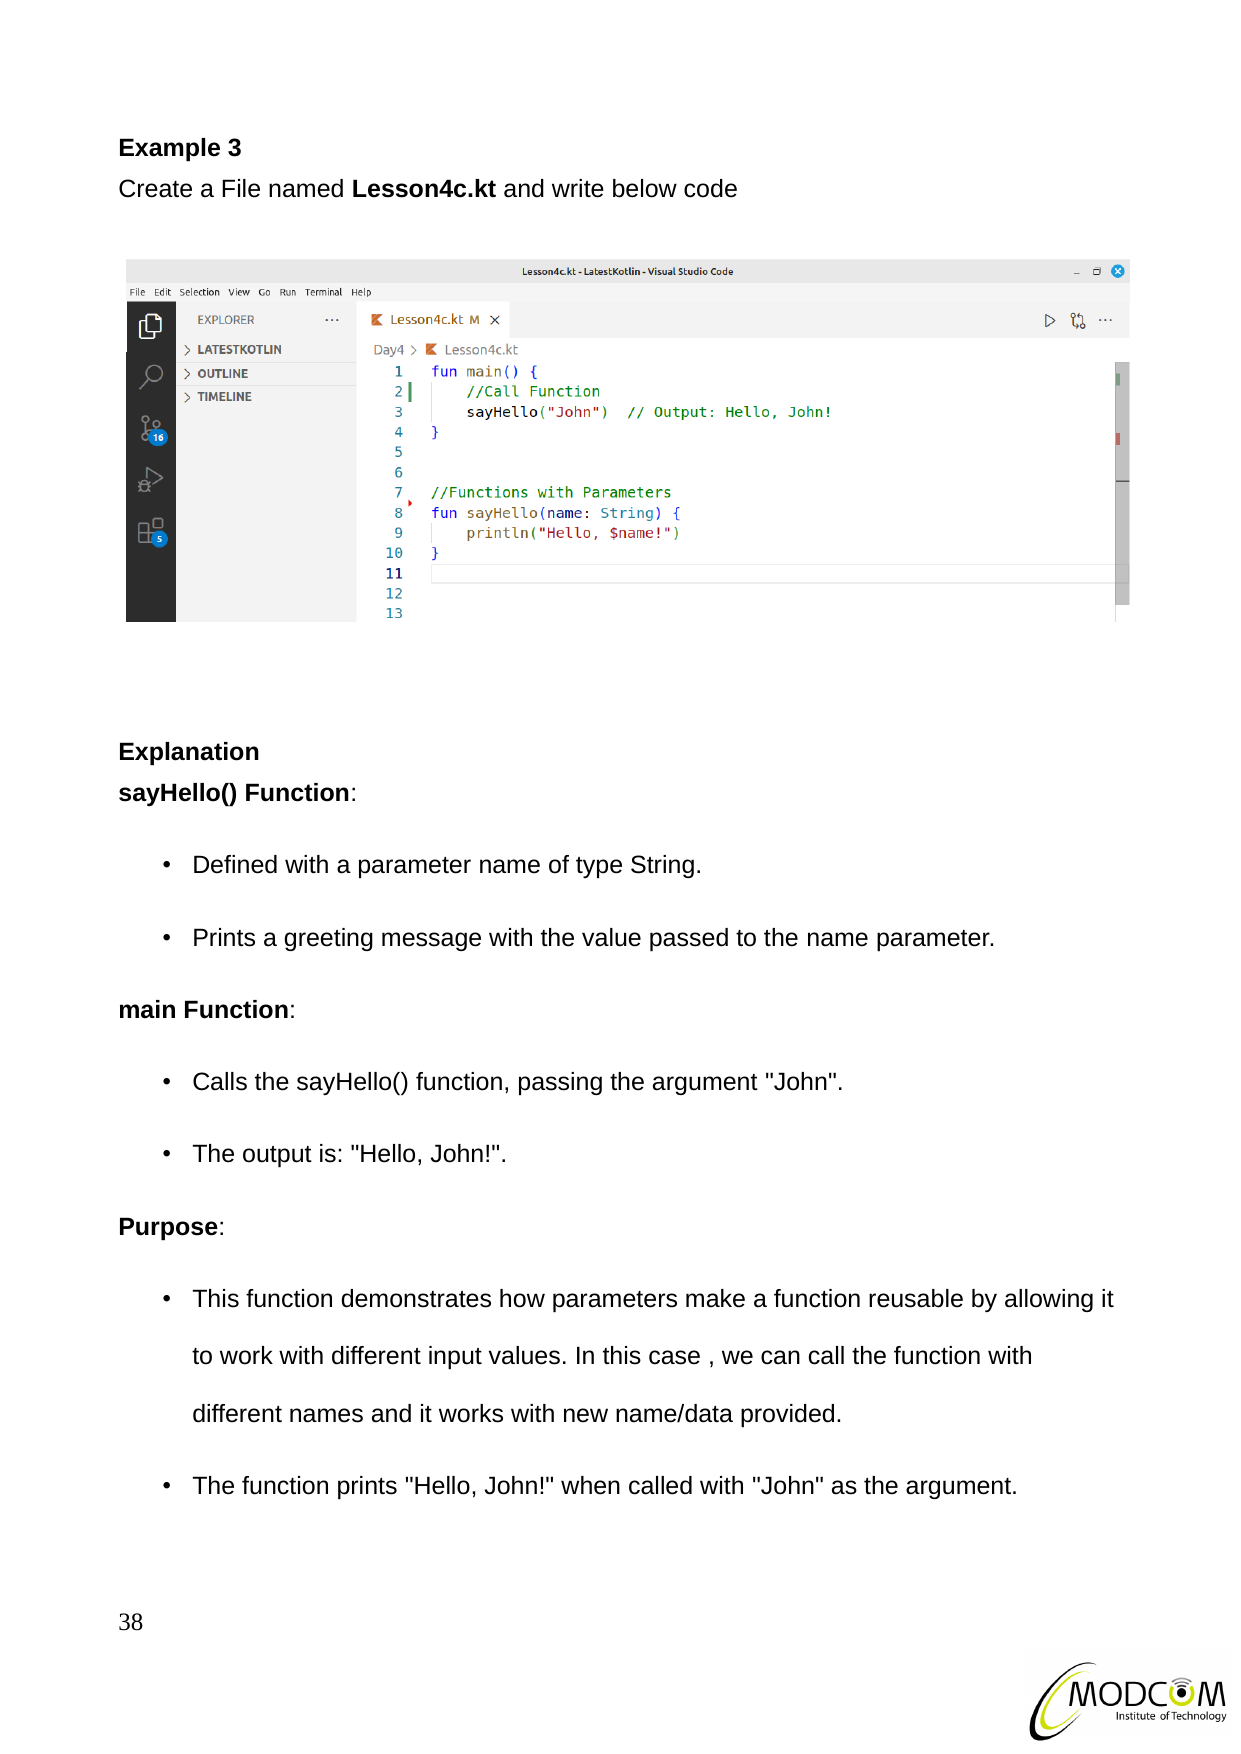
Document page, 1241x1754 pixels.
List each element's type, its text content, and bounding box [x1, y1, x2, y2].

list The output is: "Hello, John!". [162, 1139, 1122, 1168]
subtitle Explanation [118, 737, 1122, 766]
list Calls the sayHello() function, passing the argument "John". [162, 1067, 1122, 1096]
text main Function: [118, 995, 1122, 1024]
text Purpose: [118, 1212, 1122, 1240]
picture [126, 259, 1130, 622]
text sayHello() Function: [118, 778, 1122, 807]
list The function prints "Hello, John!" when called with "John" as the argument. [162, 1471, 1122, 1500]
list Defined with a parameter name of type String. [162, 850, 1122, 879]
text Create a File named Lesson4c.kt and write below code [118, 174, 1122, 203]
list This function demonstrates how parameters make a function reusable by allowing it to work with different input values. In this case , we can call the function with different names and it works with new name/data provided. [162, 1284, 1122, 1428]
list Prints a greeting message with the value passed to the name parameter. [162, 923, 1122, 952]
subtitle Example 3 [118, 133, 1122, 161]
picture [1020, 1644, 1233, 1741]
